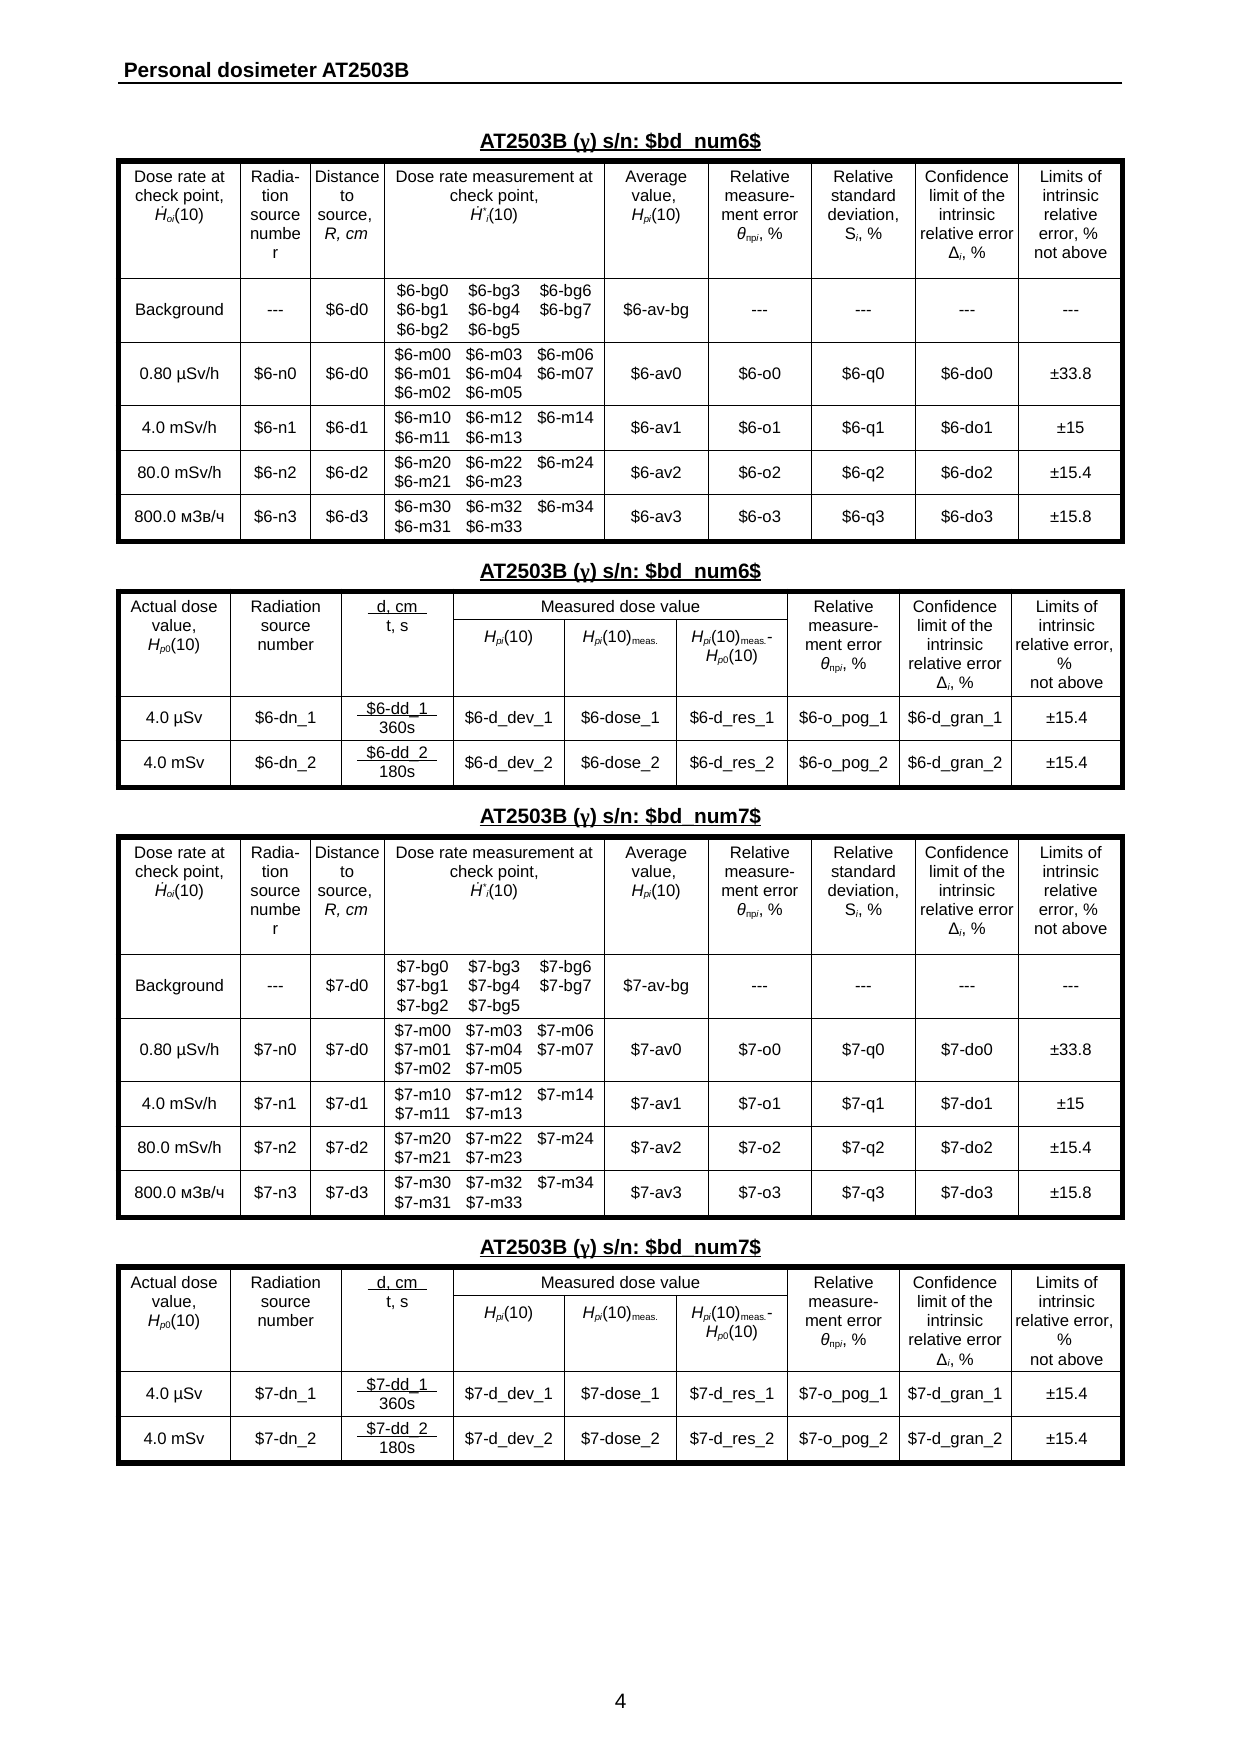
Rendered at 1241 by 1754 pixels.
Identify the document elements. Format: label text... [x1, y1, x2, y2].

table_cell $6-d0 [311, 279, 384, 342]
table_cell $6-av-bg [605, 279, 708, 342]
table_cell $7-m00 $7-m01 $7-m02 $7-m03 $7-m04 $7-m05 $7-m06 $7-m07 [385, 1019, 604, 1081]
table_cell $6-q1 [812, 406, 915, 450]
table_cell $7-d_gran_2 [900, 1417, 1011, 1460]
table_cell $6-q2 [812, 451, 915, 494]
table_cell $6-do2 [916, 451, 1018, 494]
table_cell Relative standard deviation, Si, % [812, 840, 915, 954]
table_cell Measured dose value [454, 1270, 787, 1295]
table_cell $6-o3 [709, 495, 811, 539]
table_cell $7-d3 [311, 1171, 384, 1214]
table_cell ±15 [1019, 1082, 1120, 1126]
table_cell Relative standard deviation, Si, % [812, 164, 915, 278]
table_cell ±33.8 [1019, 1019, 1120, 1081]
table_cell $7-d0 [311, 1019, 384, 1081]
table_cell $7-o1 [709, 1082, 811, 1126]
table_cell Hpi(10) [454, 620, 564, 696]
table_cell ±15.8 [1019, 1171, 1120, 1214]
table_cell $7-q0 [812, 1019, 915, 1081]
table_cell 80.0 mSv/h [121, 1127, 240, 1170]
table_cell $6-do0 [916, 343, 1018, 405]
table_cell $6-d0 [311, 343, 384, 405]
table_cell $7-av3 [605, 1171, 708, 1214]
table_cell Hpi(10)meas. [565, 620, 676, 696]
table_cell $7-bg0 $7-bg1 $7-bg2 $7-bg3 $7-bg4 $7-bg5 $7-bg6 $7-bg7 [385, 955, 604, 1017]
table_cell ±15.4 [1012, 1372, 1120, 1416]
table_cell $6-av2 [605, 451, 708, 494]
table_cell $6-n3 [241, 495, 310, 539]
table_cell $7-m10 $7-m11 $7-m12 $7-m13 $7-m14 [385, 1082, 604, 1126]
table_cell 800.0 мЗв/ч [121, 1171, 240, 1214]
table_cell Actual dose value, Hp0(10) [121, 1270, 230, 1371]
table_cell $6-av1 [605, 406, 708, 450]
table_cell $6-d_gran_2 [900, 741, 1011, 784]
table_cell $7-av1 [605, 1082, 708, 1126]
table_cell $6-o_pog_1 [788, 697, 899, 740]
table_cell $7-do1 [916, 1082, 1018, 1126]
table_cell Relative measure-ment error θпрi, % [788, 1270, 899, 1371]
table_cell $6-dn_2 [231, 741, 341, 784]
table_cell Dose rate measurement at check point, Ḣ*i(10) [385, 164, 604, 278]
table_cell Limits of intrinsic relative error, % not above [1019, 164, 1120, 278]
table_cell $6-m10 $6-m11 $6-m12 $6-m13 $6-m14 [385, 406, 604, 450]
table_cell Dose rate at check point, Ḣoi(10) [121, 164, 240, 278]
table_cell $6-d1 [311, 406, 384, 450]
table_cell $6-dose_2 [565, 741, 676, 784]
table_cell $6-n1 [241, 406, 310, 450]
table_cell ±15.4 [1019, 1127, 1120, 1170]
table_cell $6-do3 [916, 495, 1018, 539]
table_cell Confidence limit of the intrinsic relative error Δi, % [900, 1270, 1011, 1371]
table_cell $6-av0 [605, 343, 708, 405]
table_cell $7-d_gran_1 [900, 1372, 1011, 1416]
table_cell $7-o_pog_1 [788, 1372, 899, 1416]
table_cell Distance to source, R, сm [311, 164, 384, 278]
table_cell $6-m00 $6-m01 $6-m02 $6-m03 $6-m04 $6-m05 $6-m06 $6-m07 [385, 343, 604, 405]
table_cell Relative measure-ment error θпрi, % [709, 164, 811, 278]
table_cell $7-dd_2 180s [342, 1417, 453, 1460]
table_cell $7-av0 [605, 1019, 708, 1081]
table_cell $7-dn_2 [231, 1417, 341, 1460]
table_cell $6-d_dev_1 [454, 697, 564, 740]
table_cell Confidence limit of the intrinsic relative error Δi, % [900, 594, 1011, 696]
table_cell 4.0 mSv [121, 1417, 230, 1460]
table_cell --- [916, 279, 1018, 342]
table_cell --- [241, 955, 310, 1017]
table_header AT2503B (γ) s/n: $bd_num6$ [118, 114, 1122, 158]
table_cell 4.0 mSv/h [121, 1082, 240, 1126]
table_cell $7-av2 [605, 1127, 708, 1170]
table_cell ±15 [1019, 406, 1120, 450]
table_cell 0.80 µSv/h [121, 343, 240, 405]
table_cell ±15.4 [1012, 697, 1120, 740]
table_cell Limits of intrinsic relative error, % not above [1019, 840, 1120, 954]
table_cell Confidence limit of the intrinsic relative error Δi, % [916, 164, 1018, 278]
table_cell Hpi(10) [454, 1296, 564, 1371]
table_cell $6-m20 $6-m21 $6-m22 $6-m23 $6-m24 [385, 451, 604, 494]
table_cell $7-n1 [241, 1082, 310, 1126]
table_cell --- [812, 955, 915, 1017]
table_cell $7-dose_2 [565, 1417, 676, 1460]
table_cell $6-d2 [311, 451, 384, 494]
table_cell $7-n3 [241, 1171, 310, 1214]
table_cell 4.0 µSv [121, 697, 230, 740]
table_cell 80.0 mSv/h [121, 451, 240, 494]
table_cell 4.0 mSv [121, 741, 230, 784]
table_cell d, cm t, s [342, 594, 453, 696]
table_cell ±15.4 [1012, 1417, 1120, 1460]
table_cell $7-do0 [916, 1019, 1018, 1081]
table_cell Relative measure-ment error θпрi, % [709, 840, 811, 954]
table_cell $6-d_res_2 [677, 741, 787, 784]
table_cell Background [121, 279, 240, 342]
table_cell $7-o3 [709, 1171, 811, 1214]
table_cell $6-o1 [709, 406, 811, 450]
table_cell Relative measure-ment error θпрi, % [788, 594, 899, 696]
table_cell $6-d3 [311, 495, 384, 539]
table_cell --- [241, 279, 310, 342]
table_cell $6-dose_1 [565, 697, 676, 740]
table_cell ±15.4 [1012, 741, 1120, 784]
table_cell $7-n2 [241, 1127, 310, 1170]
table_cell Average value, Hpi(10) [605, 840, 708, 954]
table_cell $6-do1 [916, 406, 1018, 450]
table_cell $6-av3 [605, 495, 708, 539]
table_cell 4.0 µSv [121, 1372, 230, 1416]
table_cell $7-d_dev_1 [454, 1372, 564, 1416]
table_cell Distance to source, R, сm [311, 840, 384, 954]
table_cell $7-d1 [311, 1082, 384, 1126]
table_cell Dose rate measurement at check point, Ḣ*i(10) [385, 840, 604, 954]
table_cell --- [709, 955, 811, 1017]
table_cell $7-o2 [709, 1127, 811, 1170]
table_header AT2503B (γ) s/n: $bd_num7$ [118, 1220, 1122, 1264]
table_cell d, cm t, s [342, 1270, 453, 1371]
table_cell Actual dose value, Hp0(10) [121, 594, 230, 696]
table_cell Hpi(10)meas.-Hp0(10) [677, 1296, 787, 1371]
table_cell Confidence limit of the intrinsic relative error Δi, % [916, 840, 1018, 954]
table_cell $6-o2 [709, 451, 811, 494]
table_cell ±15.4 [1019, 451, 1120, 494]
table_cell $6-dd_1 360s [342, 697, 453, 740]
table_cell $7-do2 [916, 1127, 1018, 1170]
table_cell $6-q0 [812, 343, 915, 405]
table_cell ±33.8 [1019, 343, 1120, 405]
table_cell $6-m30 $6-m31 $6-m32 $6-m33 $6-m34 [385, 495, 604, 539]
table_cell Limits of intrinsic relative error, % not above [1012, 594, 1120, 696]
table_cell $6-d_gran_1 [900, 697, 1011, 740]
table_cell $7-d_res_1 [677, 1372, 787, 1416]
table_cell $7-o0 [709, 1019, 811, 1081]
table_cell Measured dose value [454, 594, 787, 619]
table_cell 0.80 µSv/h [121, 1019, 240, 1081]
table_cell 800.0 мЗв/ч [121, 495, 240, 539]
table_cell $7-dn_1 [231, 1372, 341, 1416]
table_cell --- [812, 279, 915, 342]
table_cell $7-m30 $7-m31 $7-m32 $7-m33 $7-m34 [385, 1171, 604, 1214]
table_cell $7-d0 [311, 955, 384, 1017]
table_cell $6-o0 [709, 343, 811, 405]
table_cell Average value, Hpi(10) [605, 164, 708, 278]
table_cell $6-o_pog_2 [788, 741, 899, 784]
table_cell Hpi(10)meas.-Hp0(10) [677, 620, 787, 696]
table_cell $6-dn_1 [231, 697, 341, 740]
table_cell $6-d_dev_2 [454, 741, 564, 784]
table_cell Limits of intrinsic relative error, % not above [1012, 1270, 1120, 1371]
table_header AT2503B (γ) s/n: $bd_num7$ [118, 790, 1122, 834]
table_cell $6-n0 [241, 343, 310, 405]
table_cell $7-q2 [812, 1127, 915, 1170]
table_cell Radiation source number [231, 1270, 341, 1371]
table_cell $7-q3 [812, 1171, 915, 1214]
table_cell 4.0 mSv/h [121, 406, 240, 450]
table_cell --- [1019, 955, 1120, 1017]
table_cell $7-m20 $7-m21 $7-m22 $7-m23 $7-m24 [385, 1127, 604, 1170]
table_header AT2503B (γ) s/n: $bd_num6$ [118, 544, 1122, 588]
table_cell $7-av-bg [605, 955, 708, 1017]
table_cell Dose rate at check point, Ḣoi(10) [121, 840, 240, 954]
table_cell $6-bg0 $6-bg1 $6-bg2 $6-bg3 $6-bg4 $6-bg5 $6-bg6 $6-bg7 [385, 279, 604, 342]
table_cell Radia-tion source number [241, 840, 310, 954]
table_cell ±15.8 [1019, 495, 1120, 539]
table_cell $7-d_dev_2 [454, 1417, 564, 1460]
table_cell --- [1019, 279, 1120, 342]
table_cell $7-d2 [311, 1127, 384, 1170]
table_cell $6-q3 [812, 495, 915, 539]
table_cell $7-q1 [812, 1082, 915, 1126]
table_cell Radiation source number [231, 594, 341, 696]
table_cell Radia-tion source number [241, 164, 310, 278]
table_cell --- [916, 955, 1018, 1017]
table_cell $6-n2 [241, 451, 310, 494]
table_cell $7-n0 [241, 1019, 310, 1081]
table_cell $7-d_res_2 [677, 1417, 787, 1460]
table_cell Hpi(10)meas. [565, 1296, 676, 1371]
table_cell $6-dd_2 180s [342, 741, 453, 784]
table_cell $7-do3 [916, 1171, 1018, 1214]
table_cell --- [709, 279, 811, 342]
table_cell $6-d_res_1 [677, 697, 787, 740]
table_cell $7-o_pog_2 [788, 1417, 899, 1460]
table_cell Background [121, 955, 240, 1017]
table_cell $7-dose_1 [565, 1372, 676, 1416]
table_cell $7-dd_1 360s [342, 1372, 453, 1416]
